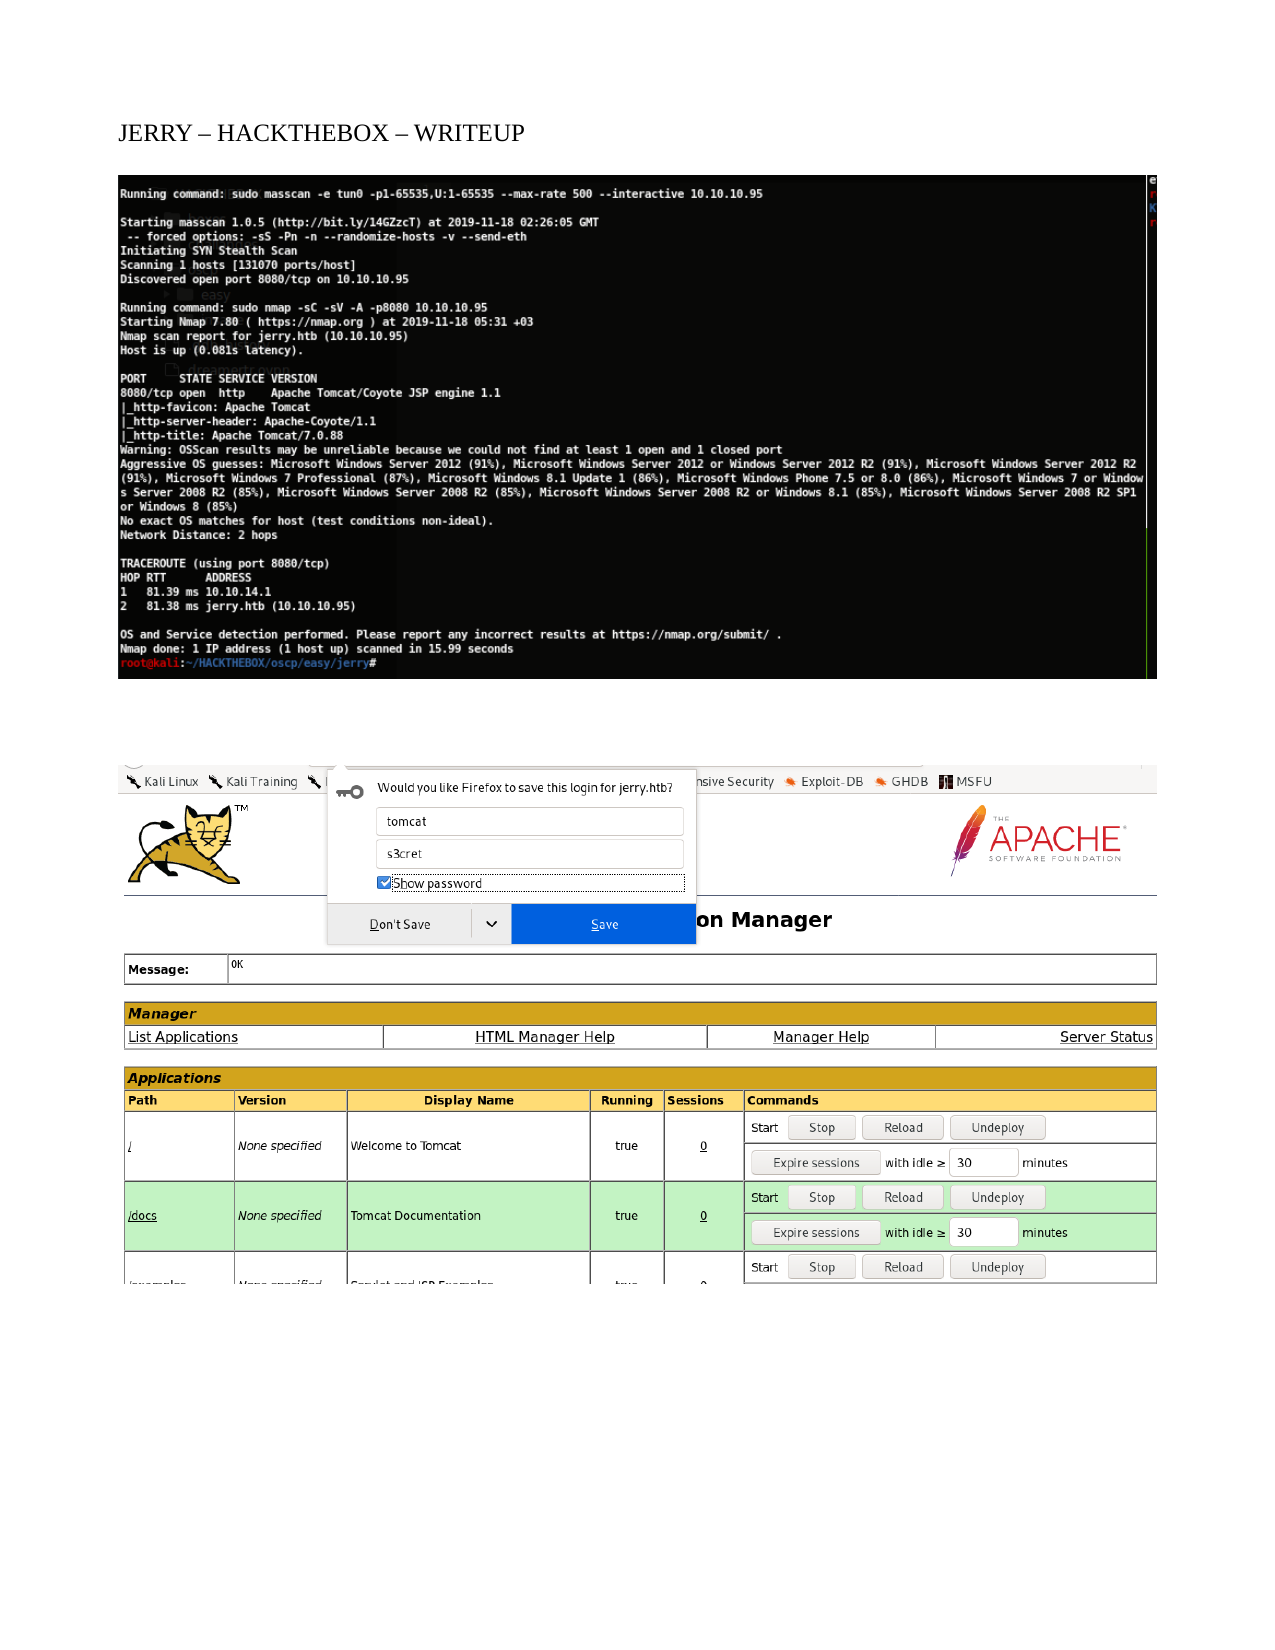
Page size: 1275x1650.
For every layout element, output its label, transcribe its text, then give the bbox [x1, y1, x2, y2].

picture [118, 175, 1157, 679]
picture [118, 765, 1157, 1284]
text JERRY – HACKTHEBOX – WRITEUP [118, 118, 1157, 147]
